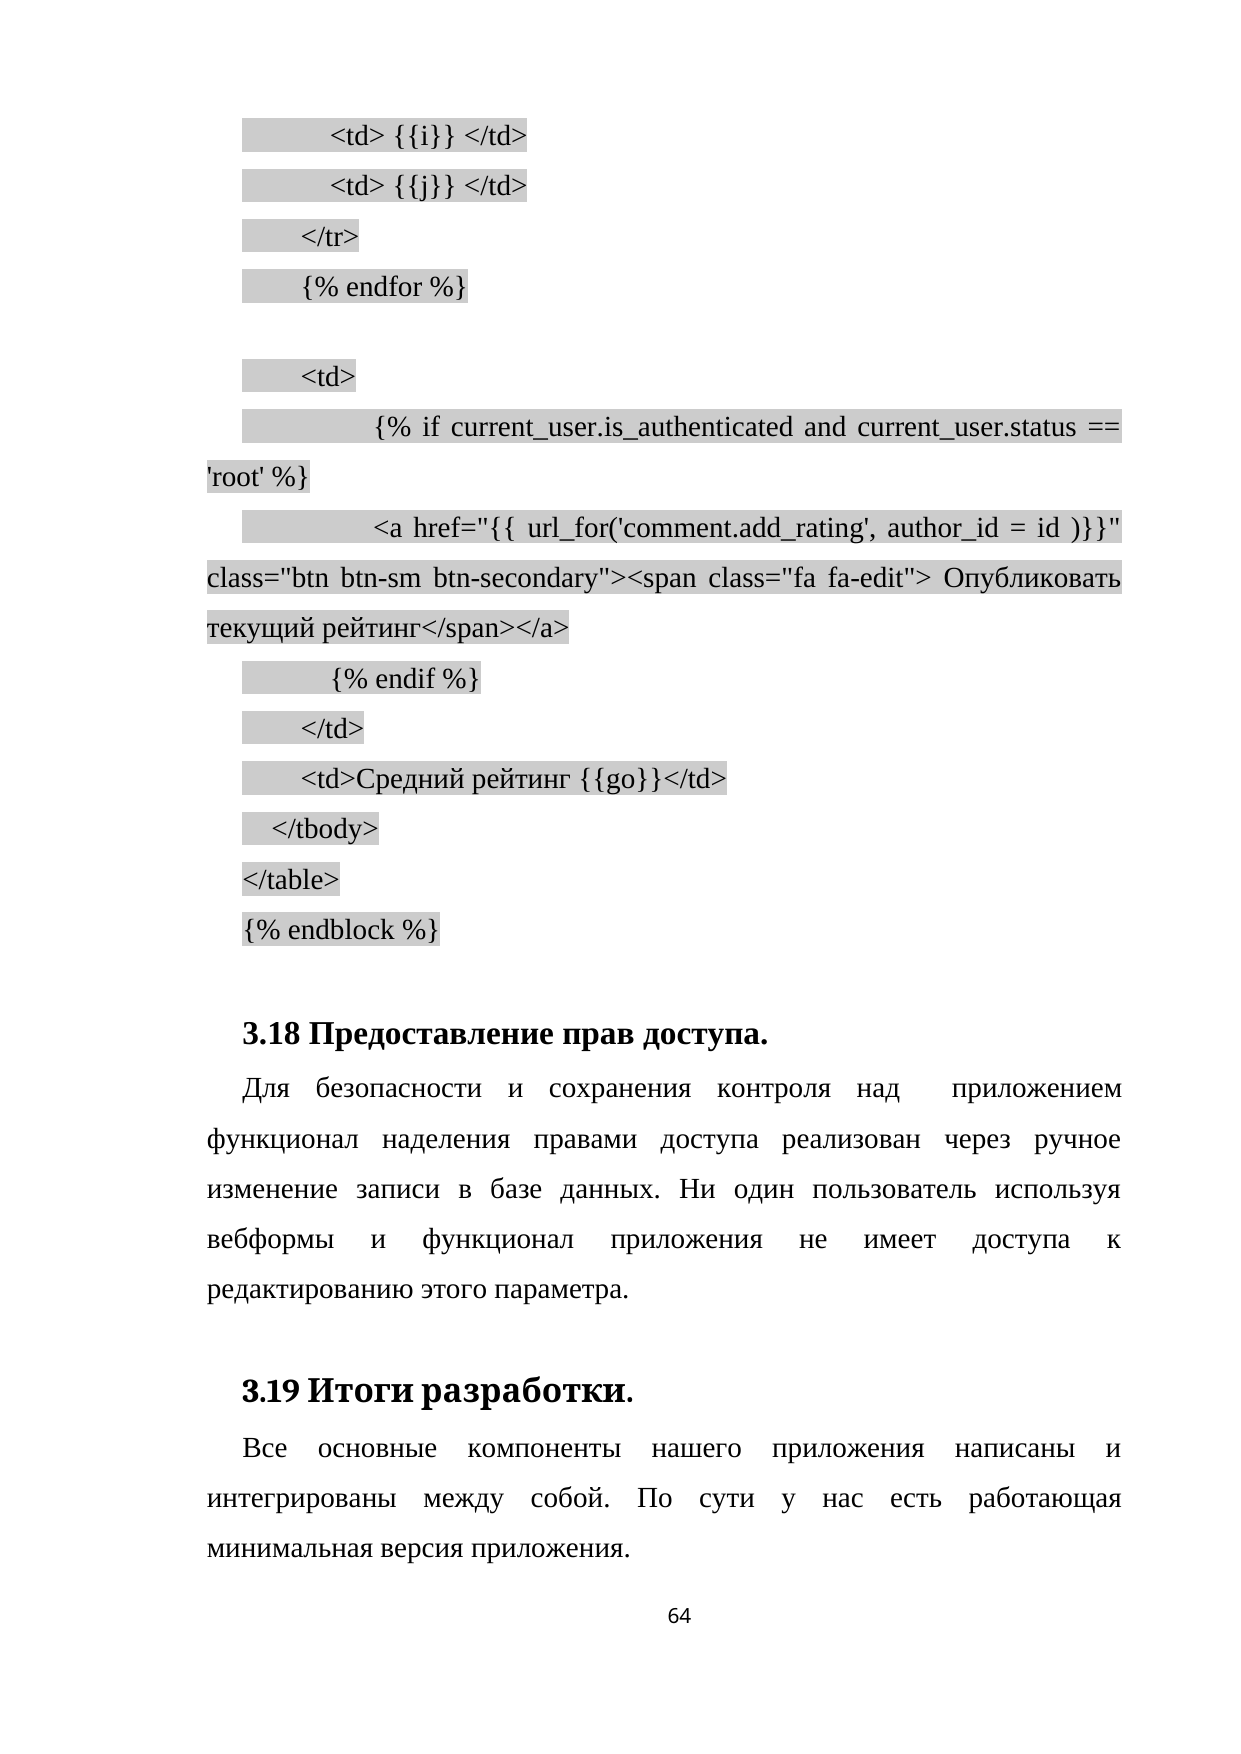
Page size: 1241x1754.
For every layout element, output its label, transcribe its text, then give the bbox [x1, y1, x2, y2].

list {% endblock %} [207, 912, 1122, 946]
list 3.19 Итоги разработки. [207, 1372, 1122, 1411]
list 3.18 Предоставление прав доступа. [207, 1013, 1122, 1051]
list <td> {{i}} </td> [207, 118, 1122, 152]
list <td> {{j}} </td> [207, 168, 1122, 202]
list </tr> [207, 219, 1122, 252]
list </tbody> [207, 812, 1122, 845]
list {% endfor %} [207, 269, 1122, 303]
list </td> [207, 711, 1122, 744]
list {% if current_user.is_authenticated and current_user.status == 'root' %} [207, 409, 1122, 493]
list Для безопасности и сохранения контроля над приложением функционал наделения правами доступа реализован через ручное изменение записи в базе данных. Ни один пользователь используя вебформы и функционал приложения не имеет доступа к редактированию этого параметра. [207, 1070, 1122, 1305]
list Все основные компоненты нашего приложения написаны и интегрированы между собой. По сути у нас есть работающая минимальная версия приложения. [207, 1430, 1122, 1564]
list <td> [207, 359, 1122, 392]
list </table> [207, 862, 1122, 896]
list {% endif %} [207, 661, 1122, 694]
list <a href="{{ url_for('comment.add_rating', author_id = id )}}" class="btn btn-sm btn-secondary"><span class="fa fa-edit"> Опубликовать текущий рейтинг</span></a> [207, 510, 1122, 644]
list <td>Средний рейтинг {{go}}</td> [207, 761, 1122, 795]
